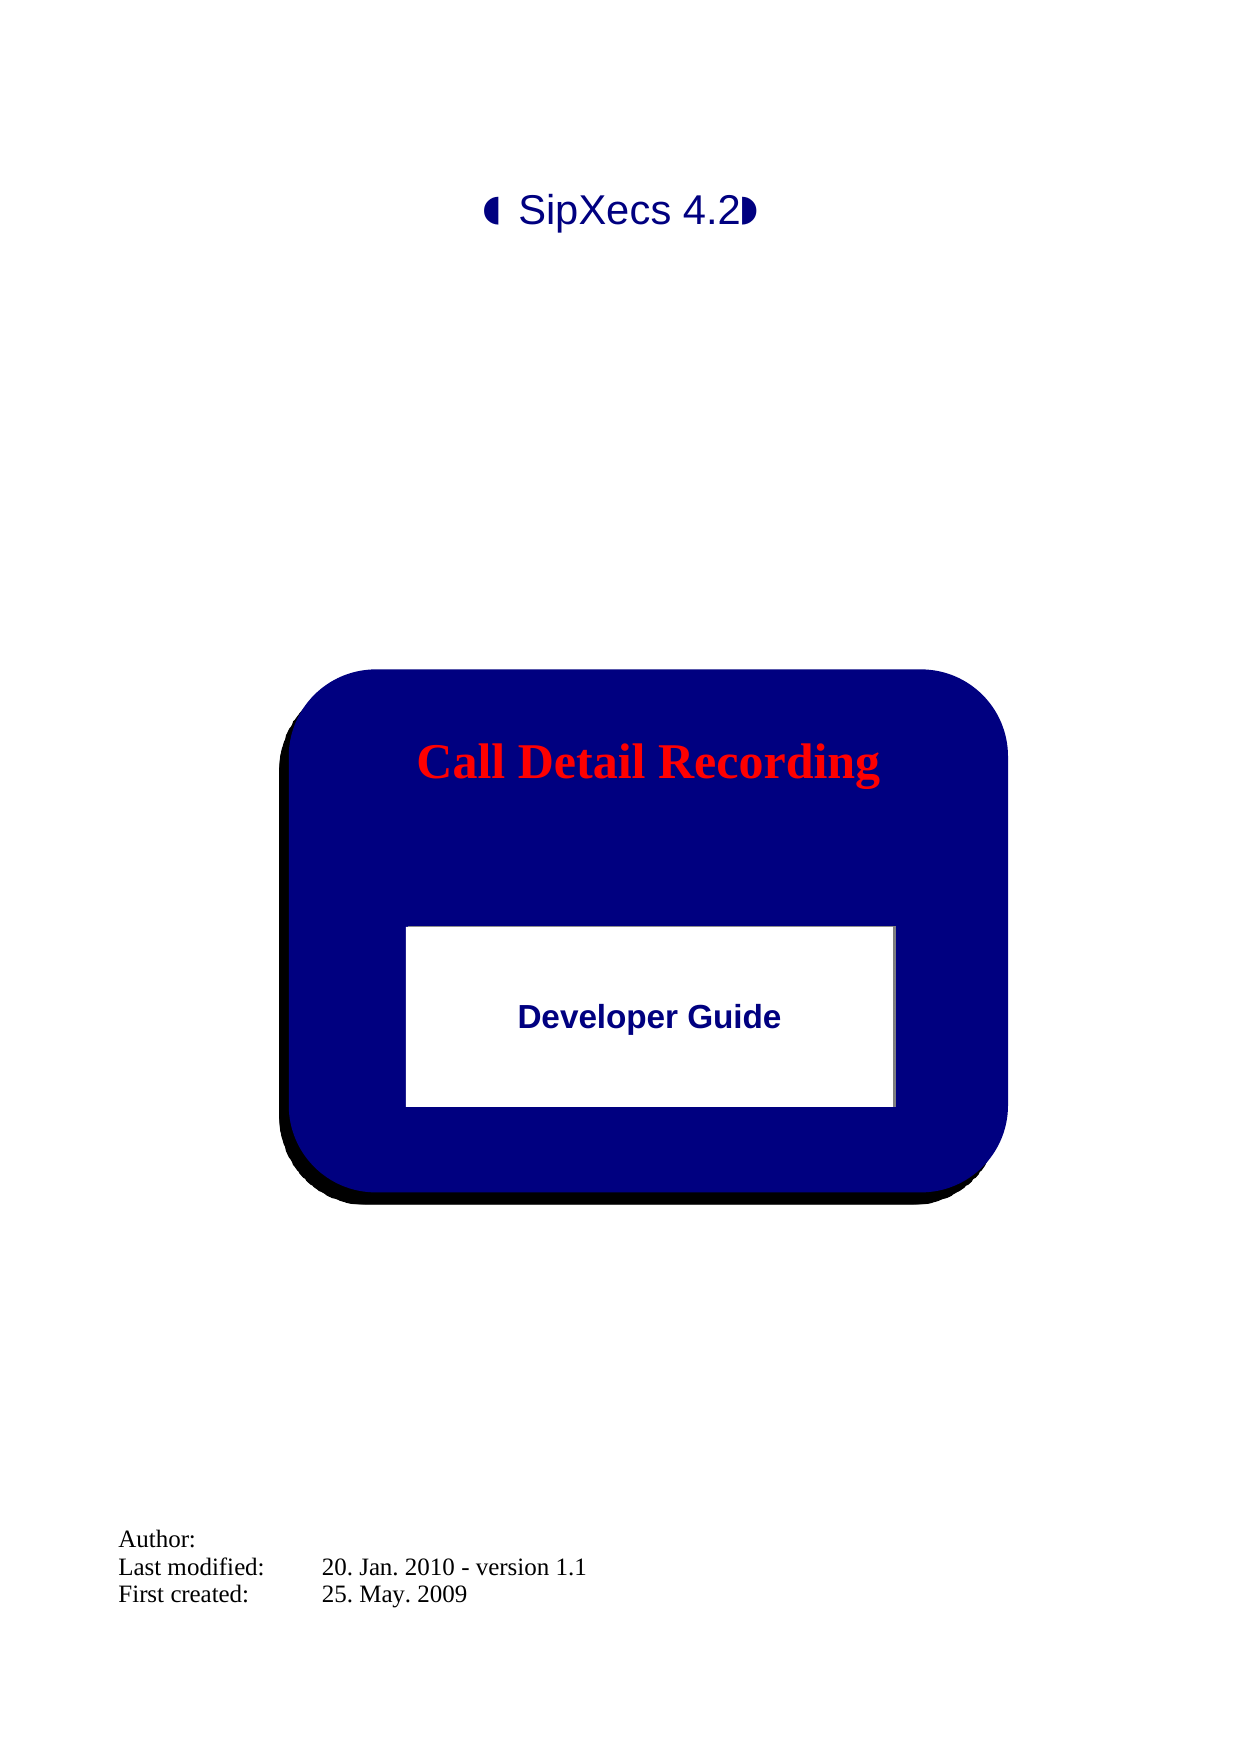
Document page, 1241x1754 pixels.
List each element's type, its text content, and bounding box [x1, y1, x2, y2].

text º SipXecs 4.2» [118, 186, 1122, 233]
